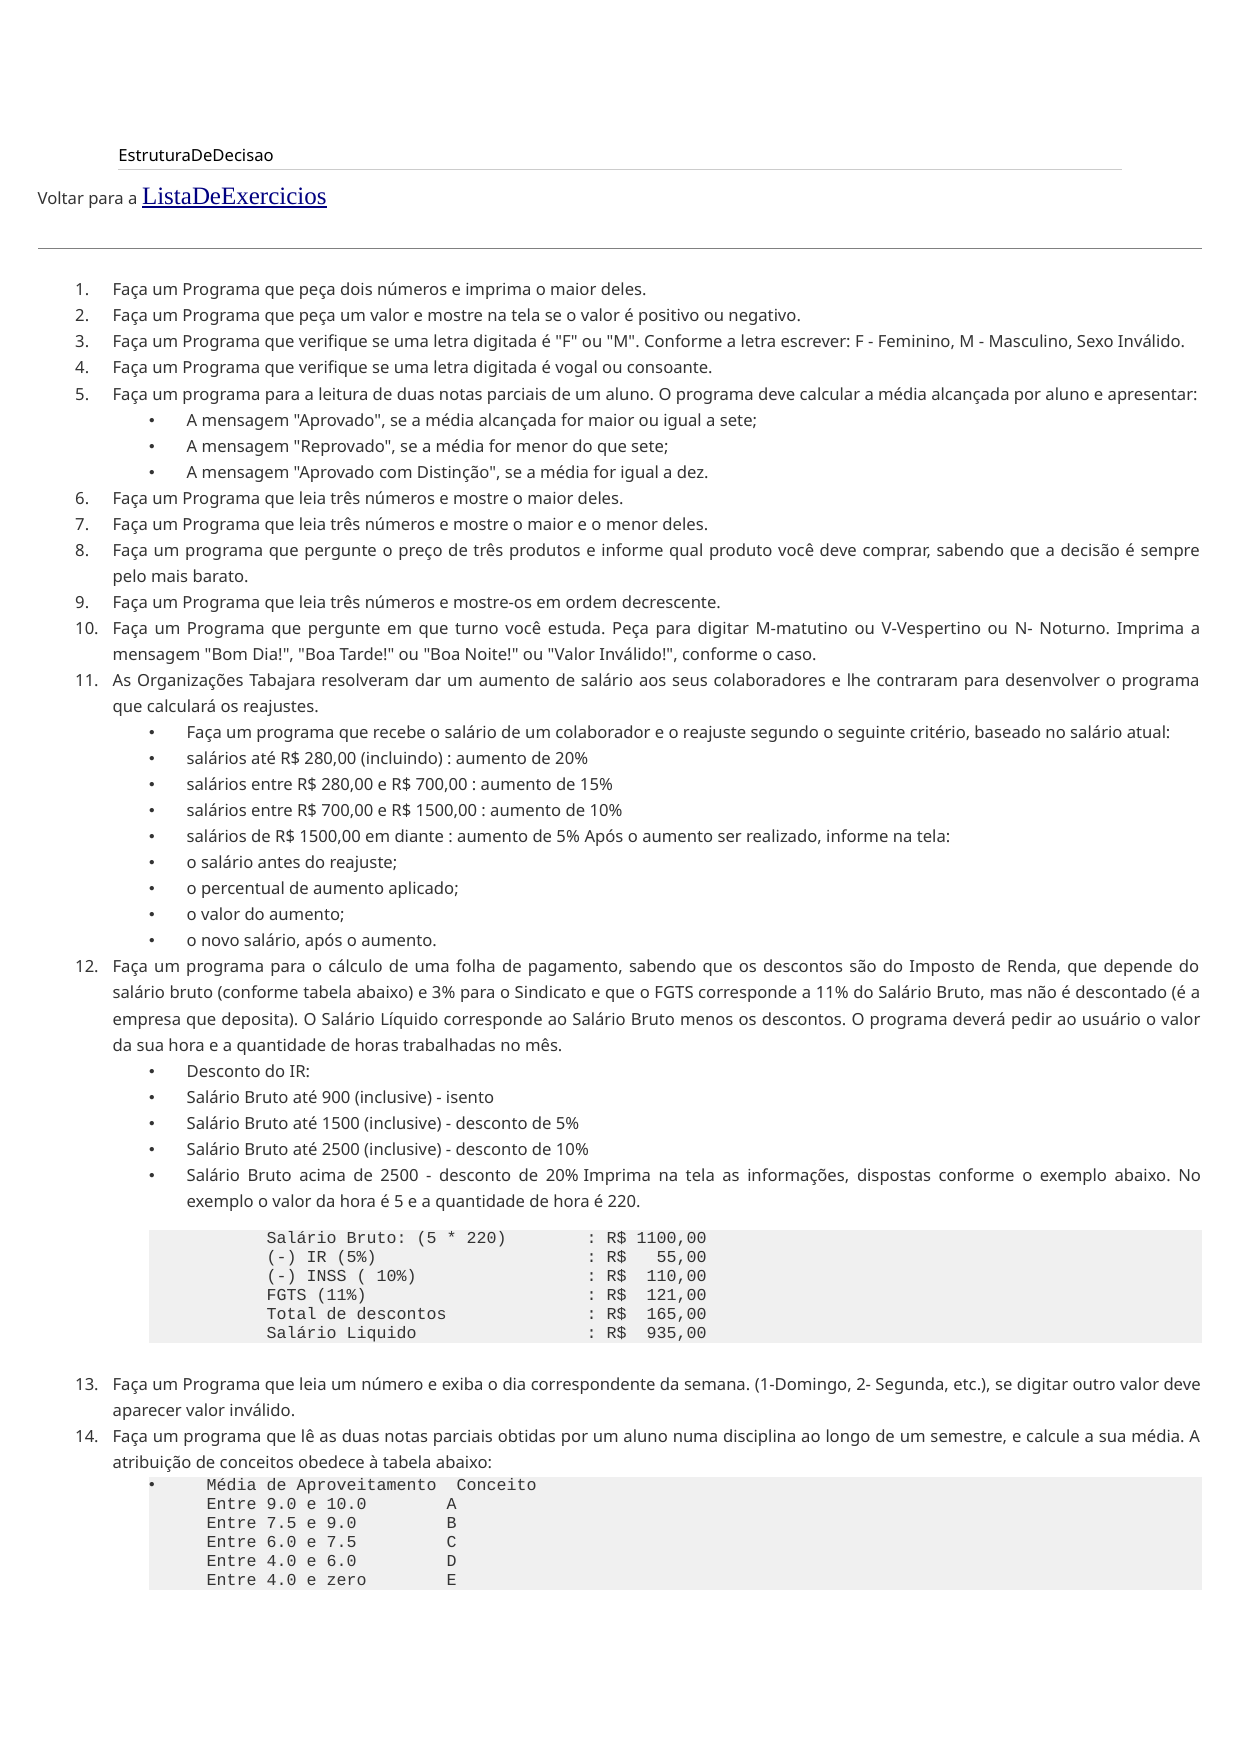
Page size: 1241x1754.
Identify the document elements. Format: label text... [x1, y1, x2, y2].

list Faça um Programa que leia três números e mostre o maior deles. [75, 486, 1202, 509]
list Desconto do IR: [149, 1059, 1202, 1082]
list Faça um Programa que pergunte em que turno você estuda. Peça para digitar M-matutino ou V-Vespertino ou N- Noturno. Imprima a mensagem "Bom Dia!", "Boa Tarde!" ou "Boa Noite!" ou "Valor Inválido!", conforme o caso. [75, 617, 1202, 665]
list o percentual de aumento aplicado; [149, 877, 1202, 900]
list Entre 4.0 e zero E [149, 1571, 1202, 1590]
list Salário Bruto acima de 2500 - desconto de 20% Imprima na tela as informações, dispostas conforme o exemplo abaixo. No exemplo o valor da hora é 5 e a quantidade de hora é 220. [149, 1163, 1202, 1212]
list A mensagem "Aprovado com Distinção", se a média for igual a dez. [149, 460, 1202, 483]
list Faça um Programa que leia três números e mostre-os em ordem decrescente. [75, 591, 1202, 613]
list Salário Bruto: (5 * 220) : R$ 1100,00 [149, 1230, 1202, 1249]
list Faça um Programa que verifique se uma letra digitada é "F" ou "M". Conforme a letra escrever: F - Feminino, M - Masculino, Sexo Inválido. [75, 330, 1202, 353]
list Salário Bruto até 1500 (inclusive) - desconto de 5% [149, 1111, 1202, 1134]
list Faça um Programa que peça dois números e imprima o maior deles. [75, 278, 1202, 301]
list Faça um programa que lê as duas notas parciais obtidas por um aluno numa disciplina ao longo de um semestre, e calcule a sua média. A atribuição de conceitos obedece à tabela abaixo: [75, 1425, 1202, 1473]
list Salário Bruto até 2500 (inclusive) - desconto de 10% [149, 1137, 1202, 1160]
list salários até R$ 280,00 (incluindo) : aumento de 20% [149, 747, 1202, 769]
list (-) IR (5%) : R$ 55,00 [149, 1249, 1202, 1268]
list Faça um Programa que leia três números e mostre o maior e o menor deles. [75, 512, 1202, 535]
list Faça um programa que pergunte o preço de três produtos e informe qual produto você deve comprar, sabendo que a decisão é sempre pelo mais barato. [75, 538, 1202, 587]
list Faça um programa para a leitura de duas notas parciais de um aluno. O programa deve calcular a média alcançada por aluno e apresentar: [75, 382, 1202, 405]
list Entre 6.0 e 7.5 C [149, 1533, 1202, 1552]
list salários entre R$ 280,00 e R$ 700,00 : aumento de 15% [149, 773, 1202, 796]
list Média de Aproveitamento Conceito [149, 1477, 1202, 1496]
list Entre 4.0 e 6.0 D [149, 1552, 1202, 1571]
list Faça um programa que recebe o salário de um colaborador e o reajuste segundo o seguinte critério, baseado no salário atual: [149, 721, 1202, 743]
list o valor do aumento; [149, 903, 1202, 926]
list salários entre R$ 700,00 e R$ 1500,00 : aumento de 10% [149, 799, 1202, 822]
list Entre 9.0 e 10.0 A [149, 1496, 1202, 1514]
subtitle EstruturaDeDecisao [118, 143, 1122, 169]
list o salário antes do reajuste; [149, 851, 1202, 874]
list Salário Bruto até 900 (inclusive) - isento [149, 1085, 1202, 1108]
list As Organizações Tabajara resolveram dar um aumento de salário aos seus colaboradores e lhe contraram para desenvolver o programa que calculará os reajustes. [75, 669, 1202, 717]
list Entre 7.5 e 9.0 B [149, 1514, 1202, 1533]
list o novo salário, após o aumento. [149, 929, 1202, 952]
text Voltar para a ListaDeExercicios [37, 181, 1202, 210]
list Faça um Programa que leia um número e exiba o dia correspondente da semana. (1-Domingo, 2- Segunda, etc.), se digitar outro valor deve aparecer valor inválido. [75, 1373, 1202, 1421]
list Faça um programa para o cálculo de uma folha de pagamento, sabendo que os descontos são do Imposto de Renda, que depende do salário bruto (conforme tabela abaixo) e 3% para o Sindicato e que o FGTS corresponde a 11% do Salário Bruto, mas não é descontado (é a empresa que deposita). O Salário Líquido corresponde ao Salário Bruto menos os descontos. O programa deverá pedir ao usuário o valor da sua hora e a quantidade de horas trabalhadas no mês. [75, 955, 1202, 1056]
list A mensagem "Aprovado", se a média alcançada for maior ou igual a sete; [149, 408, 1202, 431]
list salários de R$ 1500,00 em diante : aumento de 5% Após o aumento ser realizado, informe na tela: [149, 825, 1202, 848]
list Faça um Programa que verifique se uma letra digitada é vogal ou consoante. [75, 356, 1202, 379]
list FGTS (11%) : R$ 121,00 [149, 1287, 1202, 1306]
list (-) INSS ( 10%) : R$ 110,00 [149, 1268, 1202, 1287]
list Total de descontos : R$ 165,00 [149, 1306, 1202, 1324]
list Salário Liquido : R$ 935,00 [149, 1324, 1202, 1343]
list Faça um Programa que peça um valor e mostre na tela se o valor é positivo ou negativo. [75, 304, 1202, 327]
list A mensagem "Reprovado", se a média for menor do que sete; [149, 434, 1202, 457]
